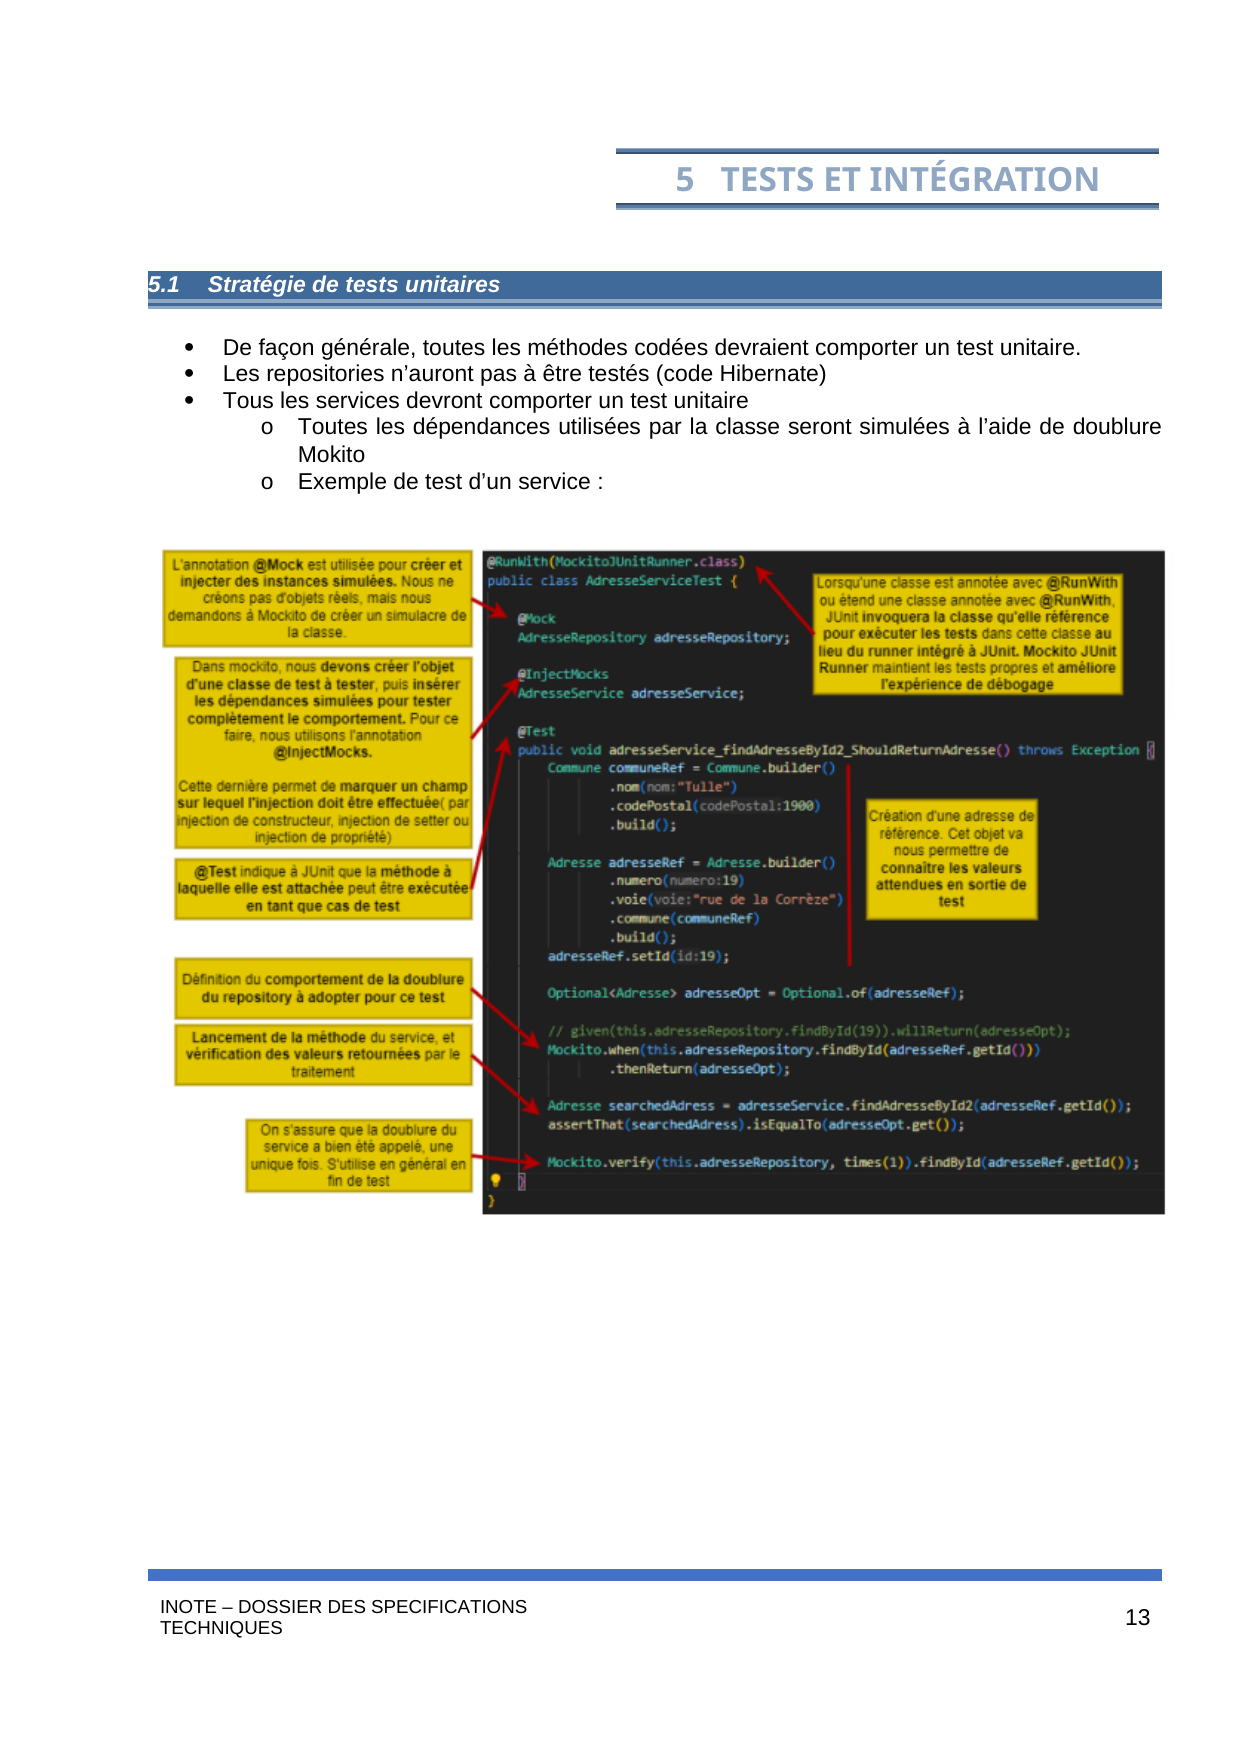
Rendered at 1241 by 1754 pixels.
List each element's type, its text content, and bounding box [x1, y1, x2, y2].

list Exemple de test d’un service : [260, 468, 1162, 496]
subtitle Stratégie de tests unitaires [148, 271, 1162, 299]
list Les repositories n’auront pas à être testés (code Hibernate) [185, 360, 1162, 387]
list Tous les services devront comporter un test unitaire [185, 387, 1162, 413]
subtitle TESTS et intégration [616, 154, 1159, 203]
list Toutes les dépendances utilisées par la classe seront simulées à l’aide de doublure Mokito [260, 413, 1162, 468]
list De façon générale, toutes les méthodes codées devraient comporter un test unitaire. [185, 334, 1162, 360]
picture [158, 538, 1174, 1222]
